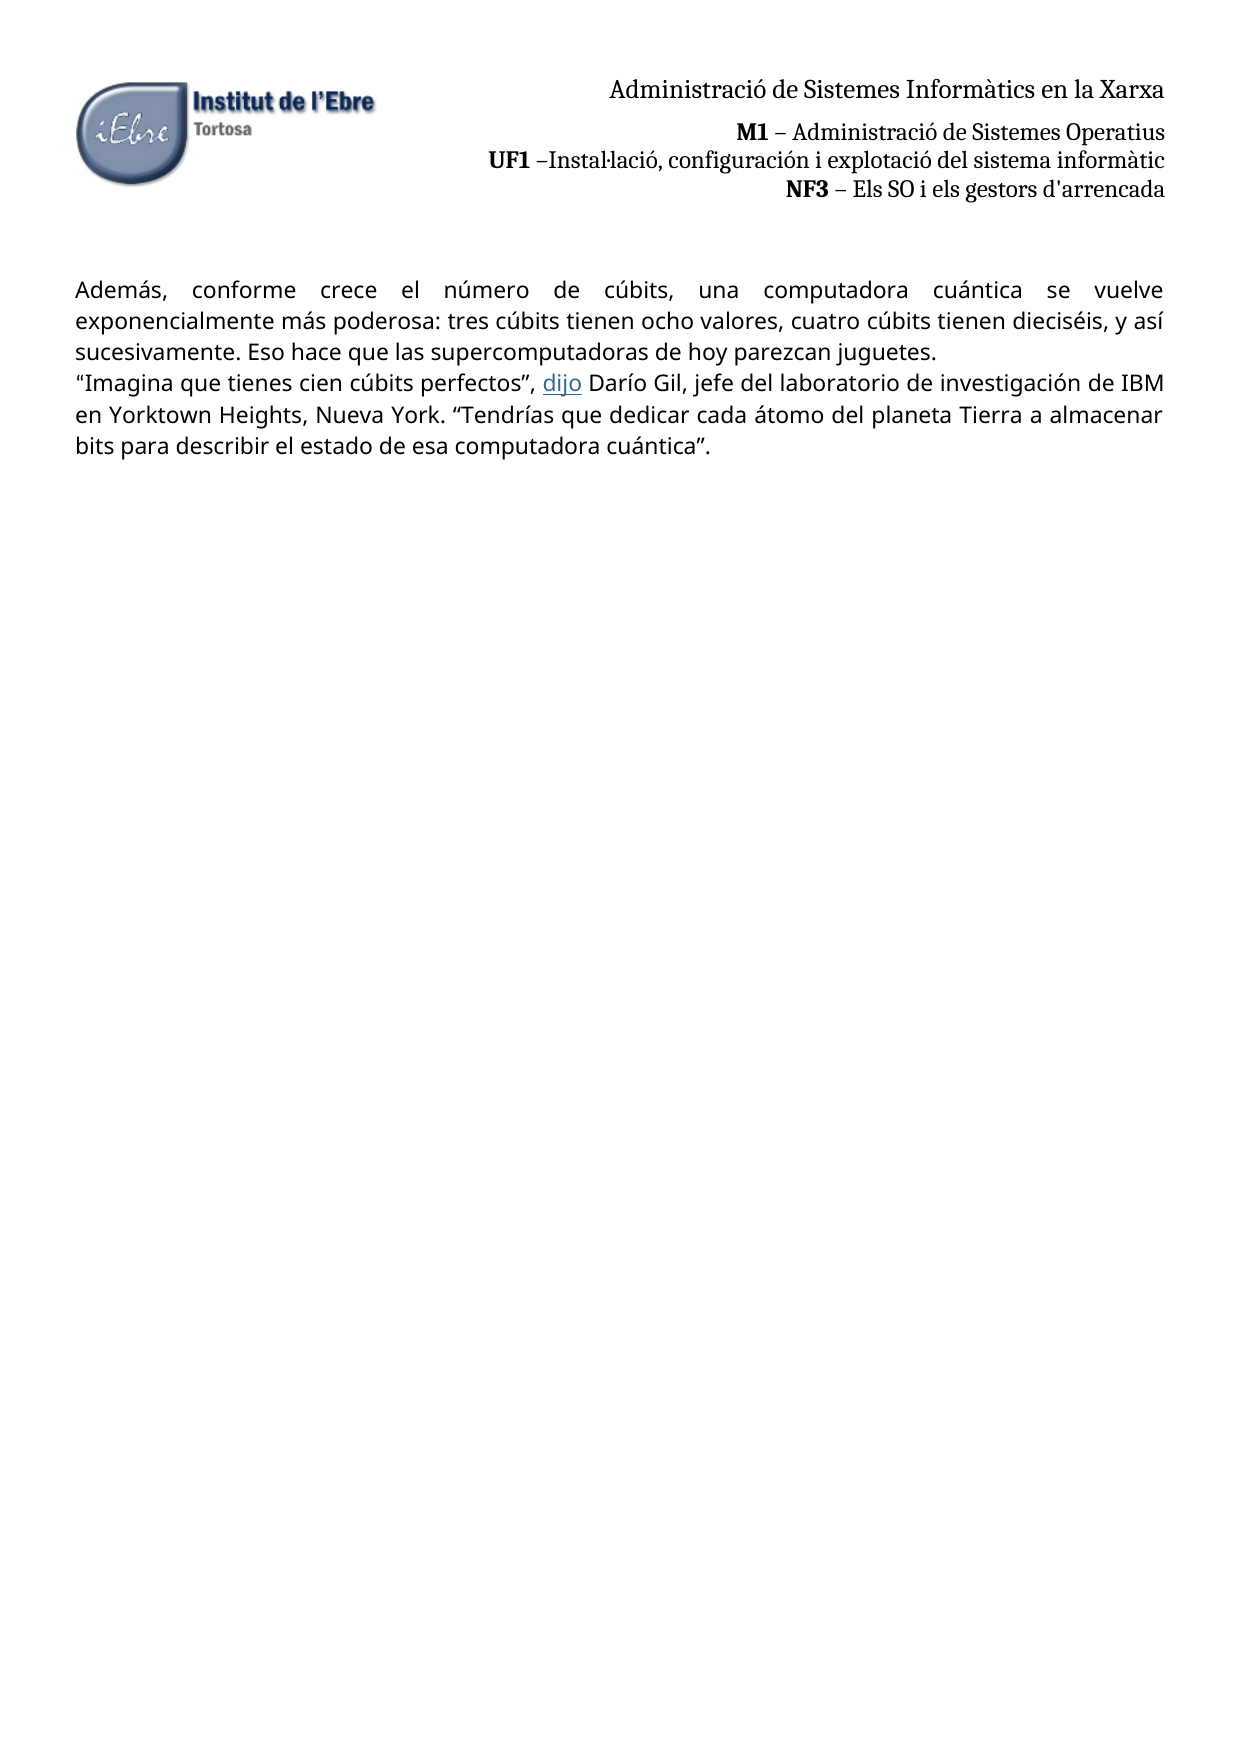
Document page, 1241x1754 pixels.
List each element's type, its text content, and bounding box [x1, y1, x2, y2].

text “Imagina que tienes cien cúbits perfectos”, dijo Darío Gil, jefe del laboratorio de investigación de IBM en Yorktown Heights, Nueva York. “Tendrías que dedicar cada átomo del planeta Tierra a almacenar bits para describir el estado de esa computadora cuántica”. [75, 367, 1165, 461]
text Además, conforme crece el número de cúbits, una computadora cuántica se vuelve exponencialmente más poderosa: tres cúbits tienen ocho valores, cuatro cúbits tienen dieciséis, y así sucesivamente. Eso hace que las supercomputadoras de hoy parezcan juguetes. [75, 274, 1165, 367]
picture [76, 71, 320, 197]
